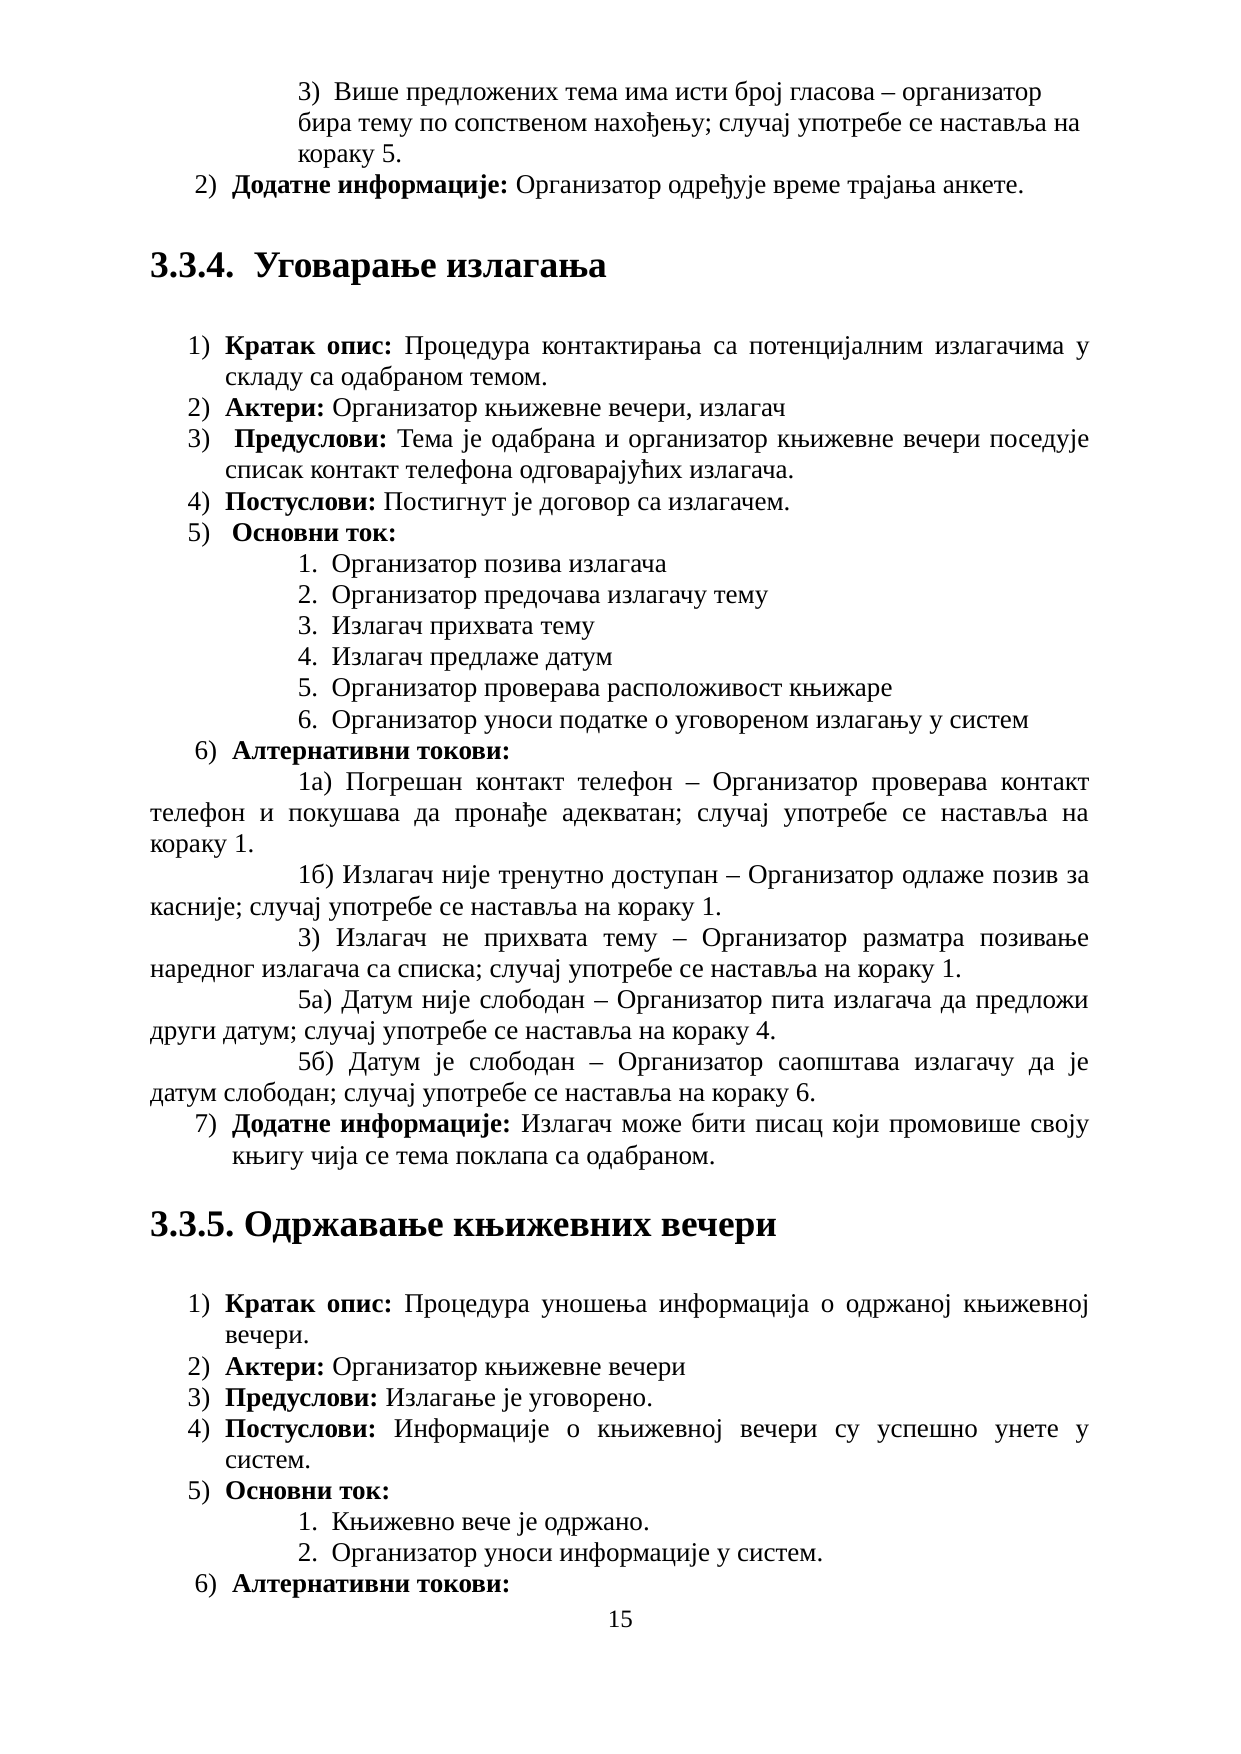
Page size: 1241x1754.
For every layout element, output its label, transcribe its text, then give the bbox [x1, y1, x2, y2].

list Актери: Организатор књижевне вечери [187, 1349, 1090, 1381]
text 1. Књижевно вече је одржано. [150, 1505, 1090, 1536]
list Предуслови: Излагање је уговорено. [187, 1381, 1090, 1412]
list Основни ток: [187, 516, 1090, 547]
text 3.3.4. Уговарање излагања [150, 243, 1090, 286]
text 3.3.5. Одржавање књижевних вечери [150, 1201, 1090, 1244]
list Додатне информације: Организатор одређује време трајања анкете. [194, 168, 1090, 199]
list Актери: Организатор књижевне вечери, излагач [187, 391, 1090, 422]
list Додатне информације: Излагач може бити писац који промовише своју књигу чија се тема поклапа са одабраном. [194, 1108, 1090, 1170]
text 1. Организатор позива излагача [150, 547, 1090, 578]
list Алтернативни токови: [194, 1568, 1090, 1599]
list Постуслови: Постигнут је договор са излагачем. [187, 485, 1090, 516]
list Кратак опис: Процедура уношења информација о одржаној књижевној вечери. [187, 1287, 1090, 1349]
list Постуслови: Информације о књижевној вечери су успешно унете у систем. [187, 1412, 1090, 1474]
list Основни ток: [187, 1474, 1090, 1505]
list Алтернативни токови: [194, 734, 1090, 765]
text 6. Организатор уноси податке о уговореном излагању у систем [150, 703, 1090, 734]
text 1а) Погрешан контакт телефон – Организатор проверава контакт телефон и покушава да пронађе адекватан; случај употребе се наставља на кораку 1. [150, 765, 1090, 858]
list Кратак опис: Процедура контактирања са потенцијалним излагачима у складу са одабраном темом. [187, 329, 1090, 391]
list Предуслови: Тема је одабрана и организатор књижевне вечери поседује списак контакт телефона одговарајућих излагача. [187, 422, 1090, 485]
text 2. Организатор уноси информације у систем. [150, 1536, 1090, 1568]
text 5. Организатор проверава расположивост књижаре [150, 672, 1090, 703]
text 3) Излагач не прихвата тему – Организатор разматра позивање наредног излагача са списка; случај употребе се наставља на кораку 1. [150, 921, 1090, 983]
text 2. Организатор предочава излагачу тему [150, 578, 1090, 609]
text 4. Излагач предлаже датум [150, 640, 1090, 672]
text 3) Више предложених тема има исти број гласова – организатор бира тему по сопственом нахођењу; случај употребе се наставља на кораку 5. [298, 75, 1090, 168]
text 1б) Излагач није тренутно доступан – Организатор одлаже позив за касније; случај употребе се наставља на кораку 1. [150, 858, 1090, 921]
text 3. Излагач прихвата тему [150, 609, 1090, 640]
text 5б) Датум је слободан – Организатор саопштава излагачу да је датум слободан; случај употребе се наставља на кораку 6. [150, 1045, 1090, 1108]
text 5а) Датум није слободан – Организатор пита излагача да предложи други датум; случај употребе се наставља на кораку 4. [150, 983, 1090, 1045]
